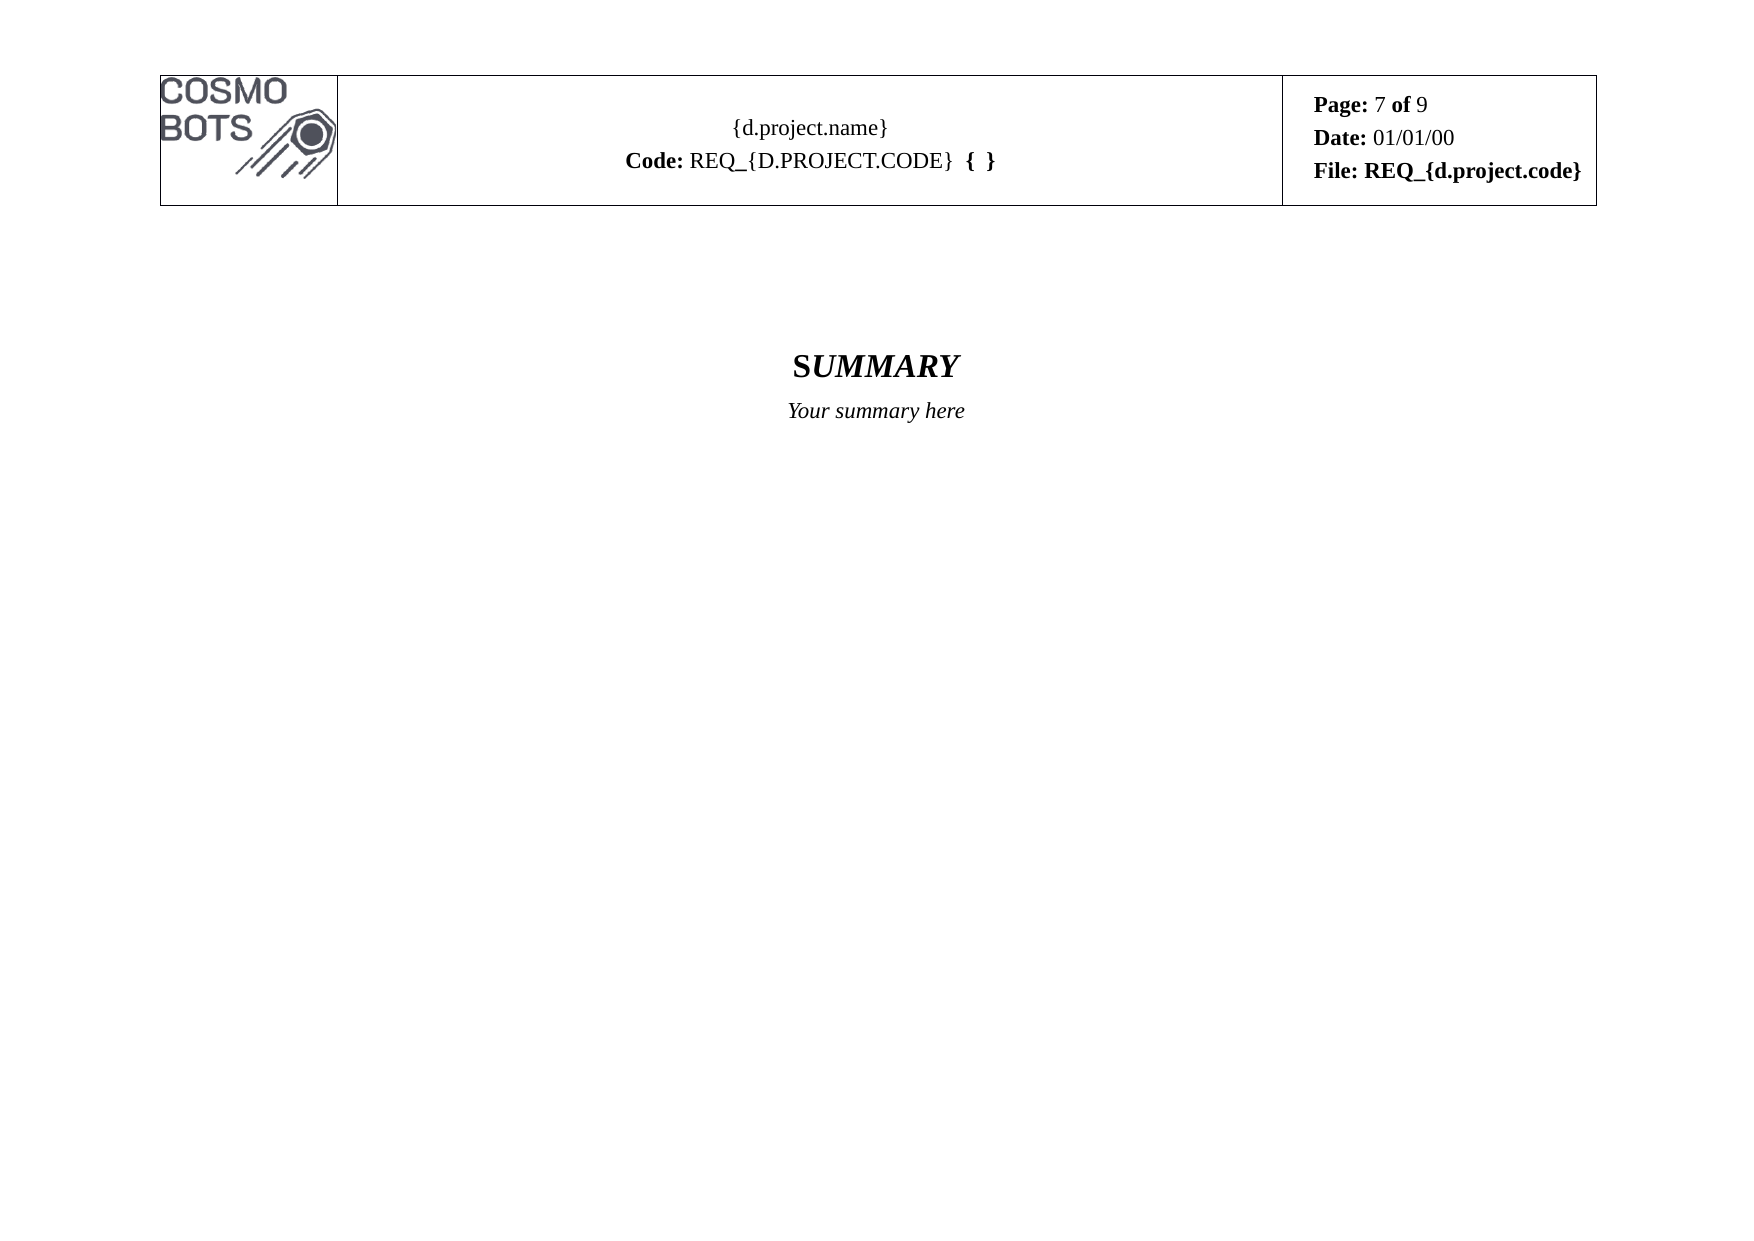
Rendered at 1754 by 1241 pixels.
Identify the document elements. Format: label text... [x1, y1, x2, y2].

text SUMMARY [161, 346, 1593, 384]
text Your summary here [161, 397, 1593, 423]
picture [161, 77, 337, 179]
